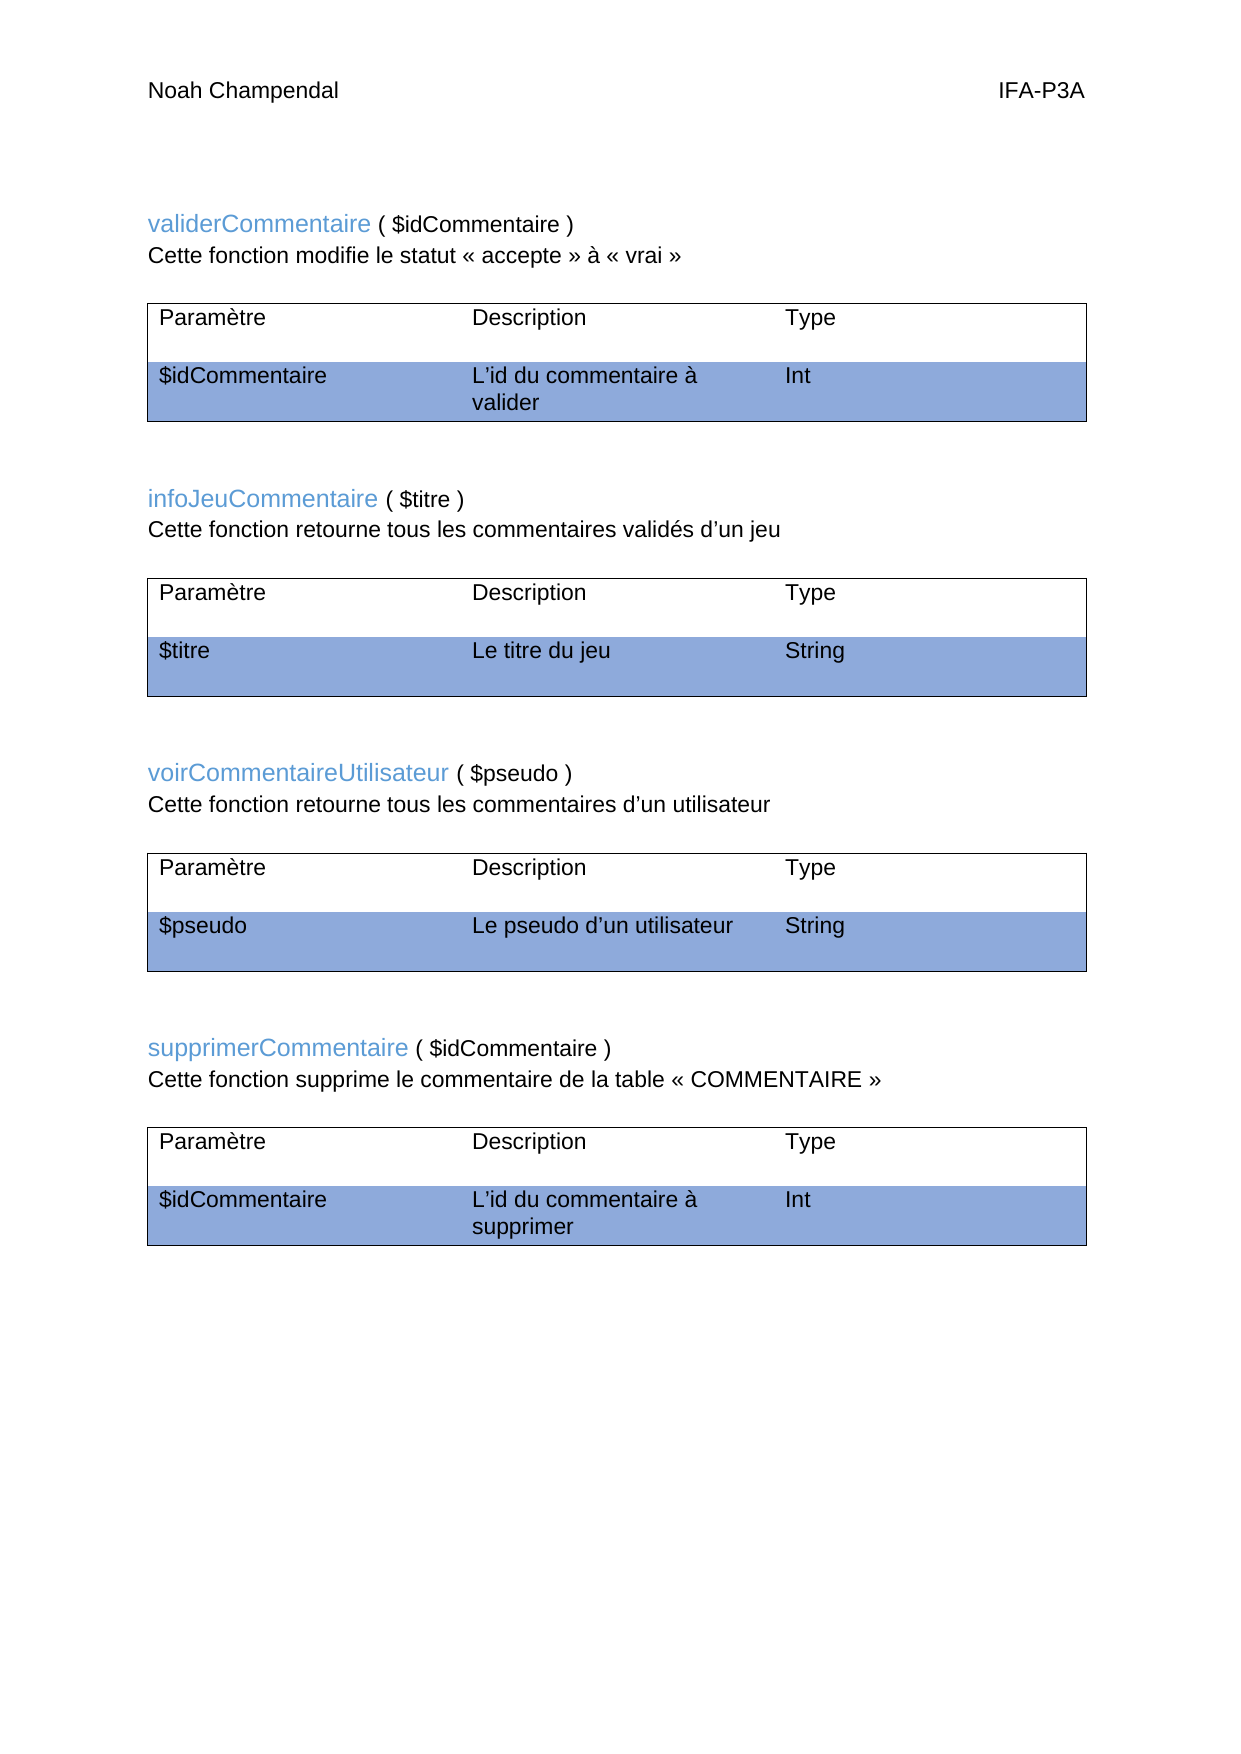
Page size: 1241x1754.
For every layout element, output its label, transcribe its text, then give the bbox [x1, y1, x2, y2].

table_header Type [774, 304, 1086, 362]
table_cell String [774, 637, 1086, 696]
text infoJeuCommentaire ( $titre ) Cette fonction retourne tous les commentaires validés d’un jeu [148, 484, 1093, 543]
table_cell $pseudo [148, 912, 461, 971]
table_cell Int [774, 362, 1086, 421]
table_cell Le titre du jeu [461, 637, 774, 696]
table_header Description [461, 1128, 774, 1186]
table_header Description [461, 304, 774, 362]
table_header Description [461, 579, 774, 637]
text validerCommentaire ( $idCommentaire ) Cette fonction modifie le statut « accepte » à « vrai » [148, 209, 1093, 268]
table_header Type [774, 579, 1086, 637]
table_header Type [774, 854, 1086, 912]
table_cell $idCommentaire [148, 362, 461, 421]
table_cell L’id du commentaire à supprimer [461, 1186, 774, 1245]
table_cell Le pseudo d’un utilisateur [461, 912, 774, 971]
table_header Paramètre [148, 1128, 461, 1186]
table_cell Int [774, 1186, 1086, 1245]
table_header Type [774, 1128, 1086, 1186]
table_cell L’id du commentaire à valider [461, 362, 774, 421]
table_header Paramètre [148, 579, 461, 637]
table_cell $titre [148, 637, 461, 696]
table_cell String [774, 912, 1086, 971]
table_header Description [461, 854, 774, 912]
text voirCommentaireUtilisateur ( $pseudo ) Cette fonction retourne tous les commentaires d’un utilisateur [148, 758, 1093, 817]
table_cell $idCommentaire [148, 1186, 461, 1245]
table_header Paramètre [148, 854, 461, 912]
table_header Paramètre [148, 304, 461, 362]
text supprimerCommentaire ( $idCommentaire ) Cette fonction supprime le commentaire de la table « COMMENTAIRE » [148, 1033, 1093, 1092]
